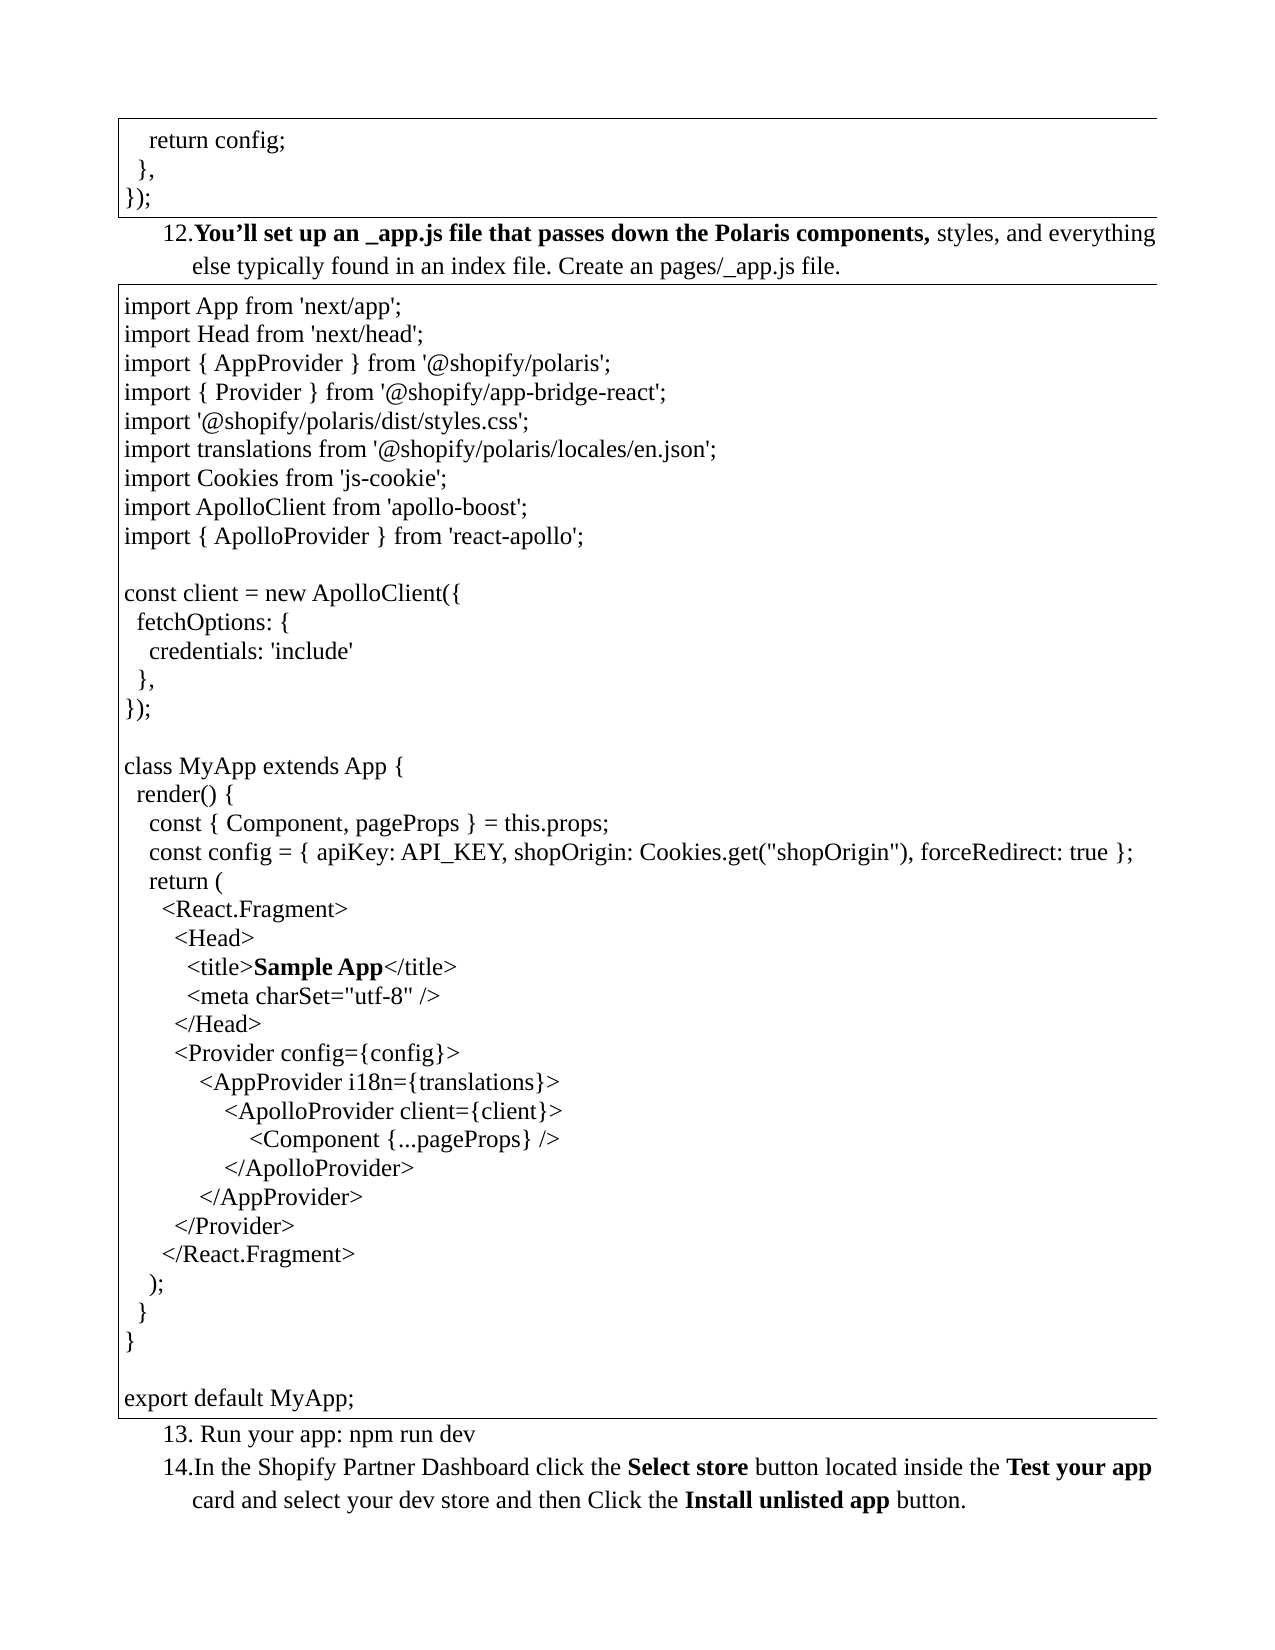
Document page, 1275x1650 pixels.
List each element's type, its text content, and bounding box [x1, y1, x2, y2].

list In the Shopify Partner Dashboard click the Select store button located inside the Test your app card and select your dev store and then Click the Install unlisted app button. [162, 1452, 1157, 1513]
table_header return config; }, }); [119, 119, 1157, 217]
list Run your app: npm run dev [162, 1419, 1157, 1447]
table_header import App from 'next/app'; import Head from 'next/head'; import { AppProvider } from '@shopify/polaris'; import { Provider } from '@shopify/app-bridge-react'; import '@shopify/polaris/dist/styles.css'; import translations from '@shopify/polaris/locales/en.json'; import Cookies from 'js-cookie'; import ApolloClient from 'apollo-boost'; import { ApolloProvider } from 'react-apollo'; const client = new ApolloClient({ fetchOptions: { credentials: 'include' }, }); class MyApp extends App { render() { const { Component, pageProps } = this.props; const config = { apiKey: API_KEY, shopOrigin: Cookies.get("shopOrigin"), forceRedirect: true }; return ( <React.Fragment> <Head> <title>Sample App</title> <meta charSet="utf-8" /> </Head> <Provider config={config}> <AppProvider i18n={translations}> <ApolloProvider client={client}> <Component {...pageProps} /> </ApolloProvider> </AppProvider> </Provider> </React.Fragment> ); } } export default MyApp; [119, 285, 1157, 1418]
list You’ll set up an _app.js file that passes down the Polaris components, styles, and everything else typically found in an index file. Create an pages/_app.js file. [162, 218, 1157, 280]
